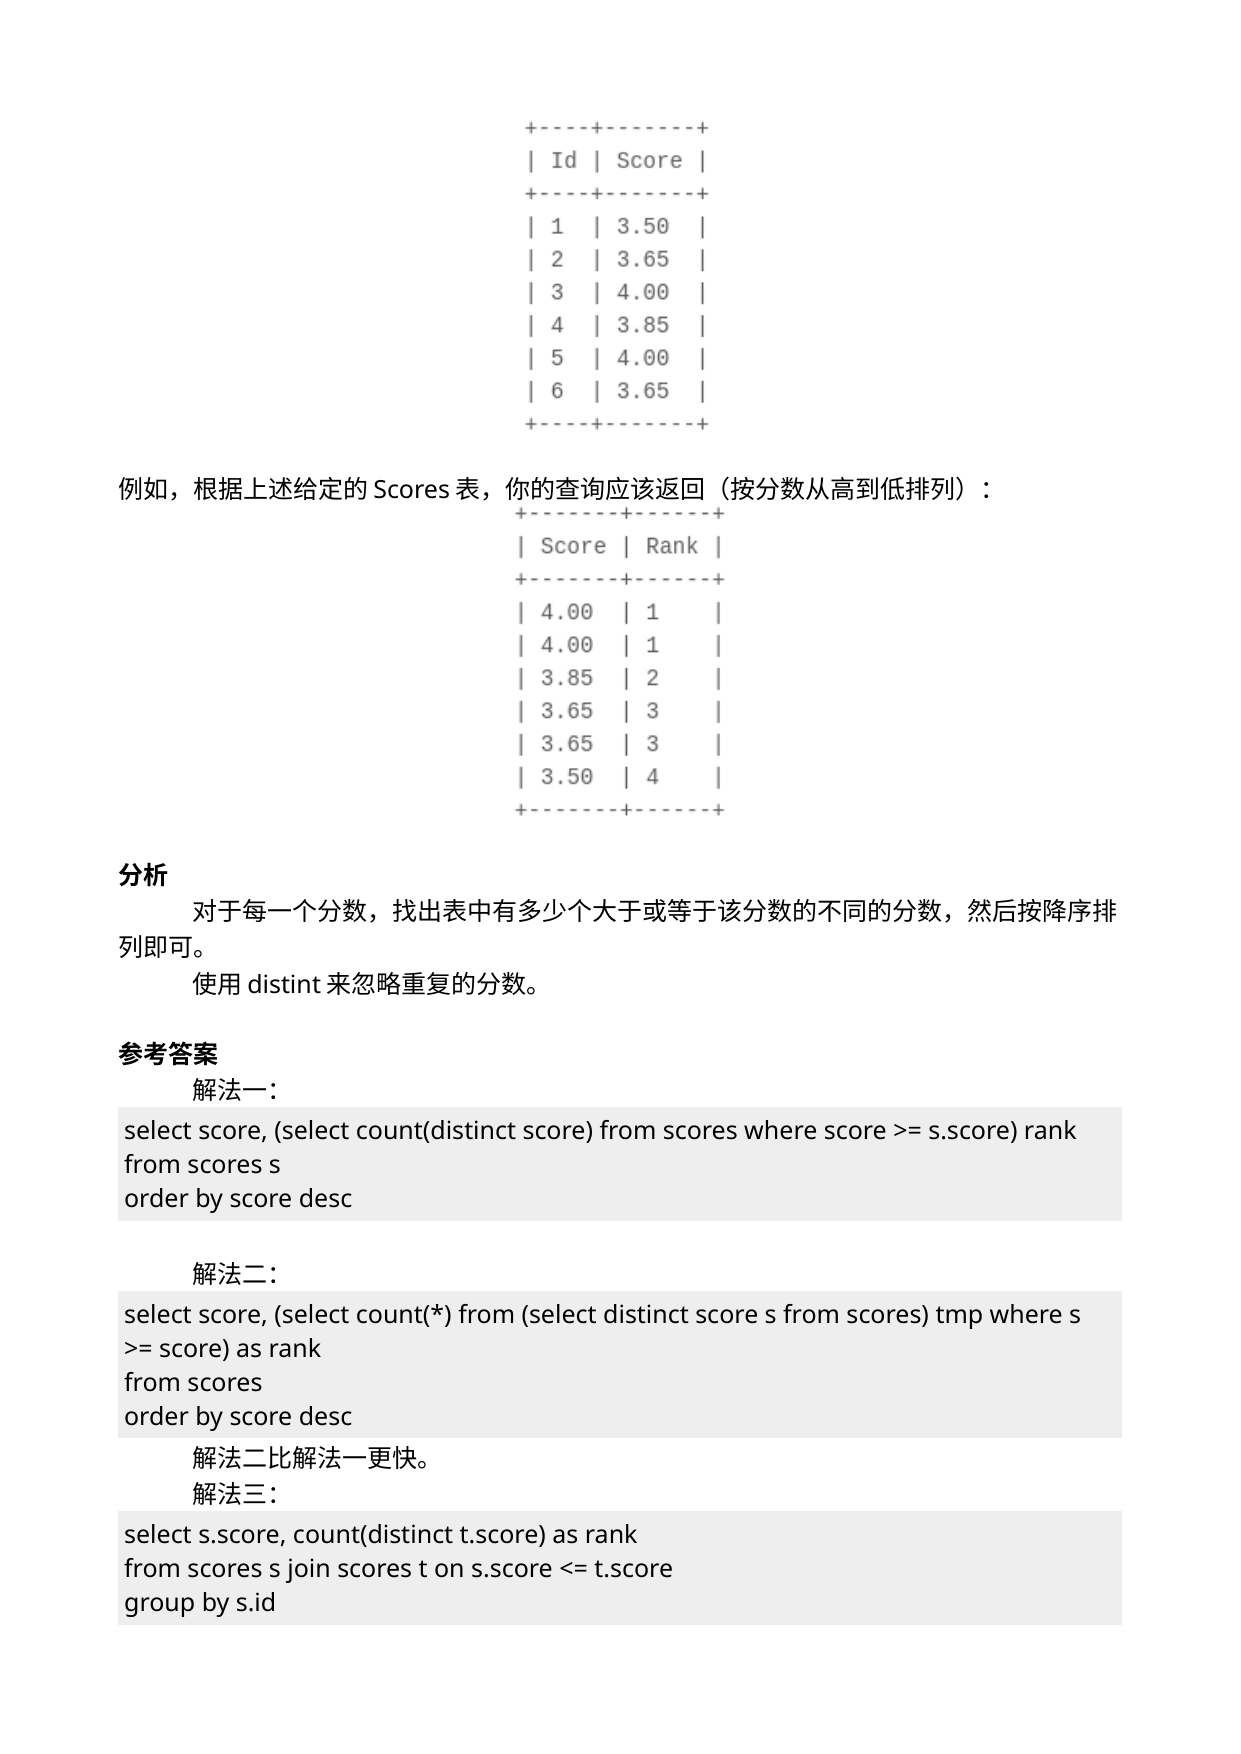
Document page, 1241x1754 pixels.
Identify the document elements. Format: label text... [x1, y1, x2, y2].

text 解法一： [118, 1071, 1122, 1107]
text 分析 [118, 855, 1122, 892]
text 参考答案 [118, 1034, 1122, 1071]
picture [520, 118, 720, 436]
text 对于每一个分数，找出表中有多少个大于或等于该分数的不同的分数，然后按降序排列即可。 [118, 892, 1122, 964]
table_header select score, (select count(distinct score) from scores where score >= s.score) rank from scores s order by score desc [118, 1107, 1122, 1221]
text 例如，根据上述给定的Scores表，你的查询应该返回（按分数从高到低排列）： [118, 469, 1122, 506]
text 使用distint来忽略重复的分数。 [118, 964, 1122, 1000]
text 解法二比解法一更快。 [118, 1438, 1122, 1475]
text 解法二： [118, 1254, 1122, 1291]
text 解法三： [118, 1475, 1122, 1511]
table_header select score, (select count(*) from (select distinct score s from scores) tmp where s >= score) as rank from scores order by score desc [118, 1291, 1122, 1438]
table_header select s.score, count(distinct t.score) as rank from scores s join scores t on s.score <= t.score group by s.id [118, 1511, 1122, 1625]
picture [510, 505, 731, 822]
